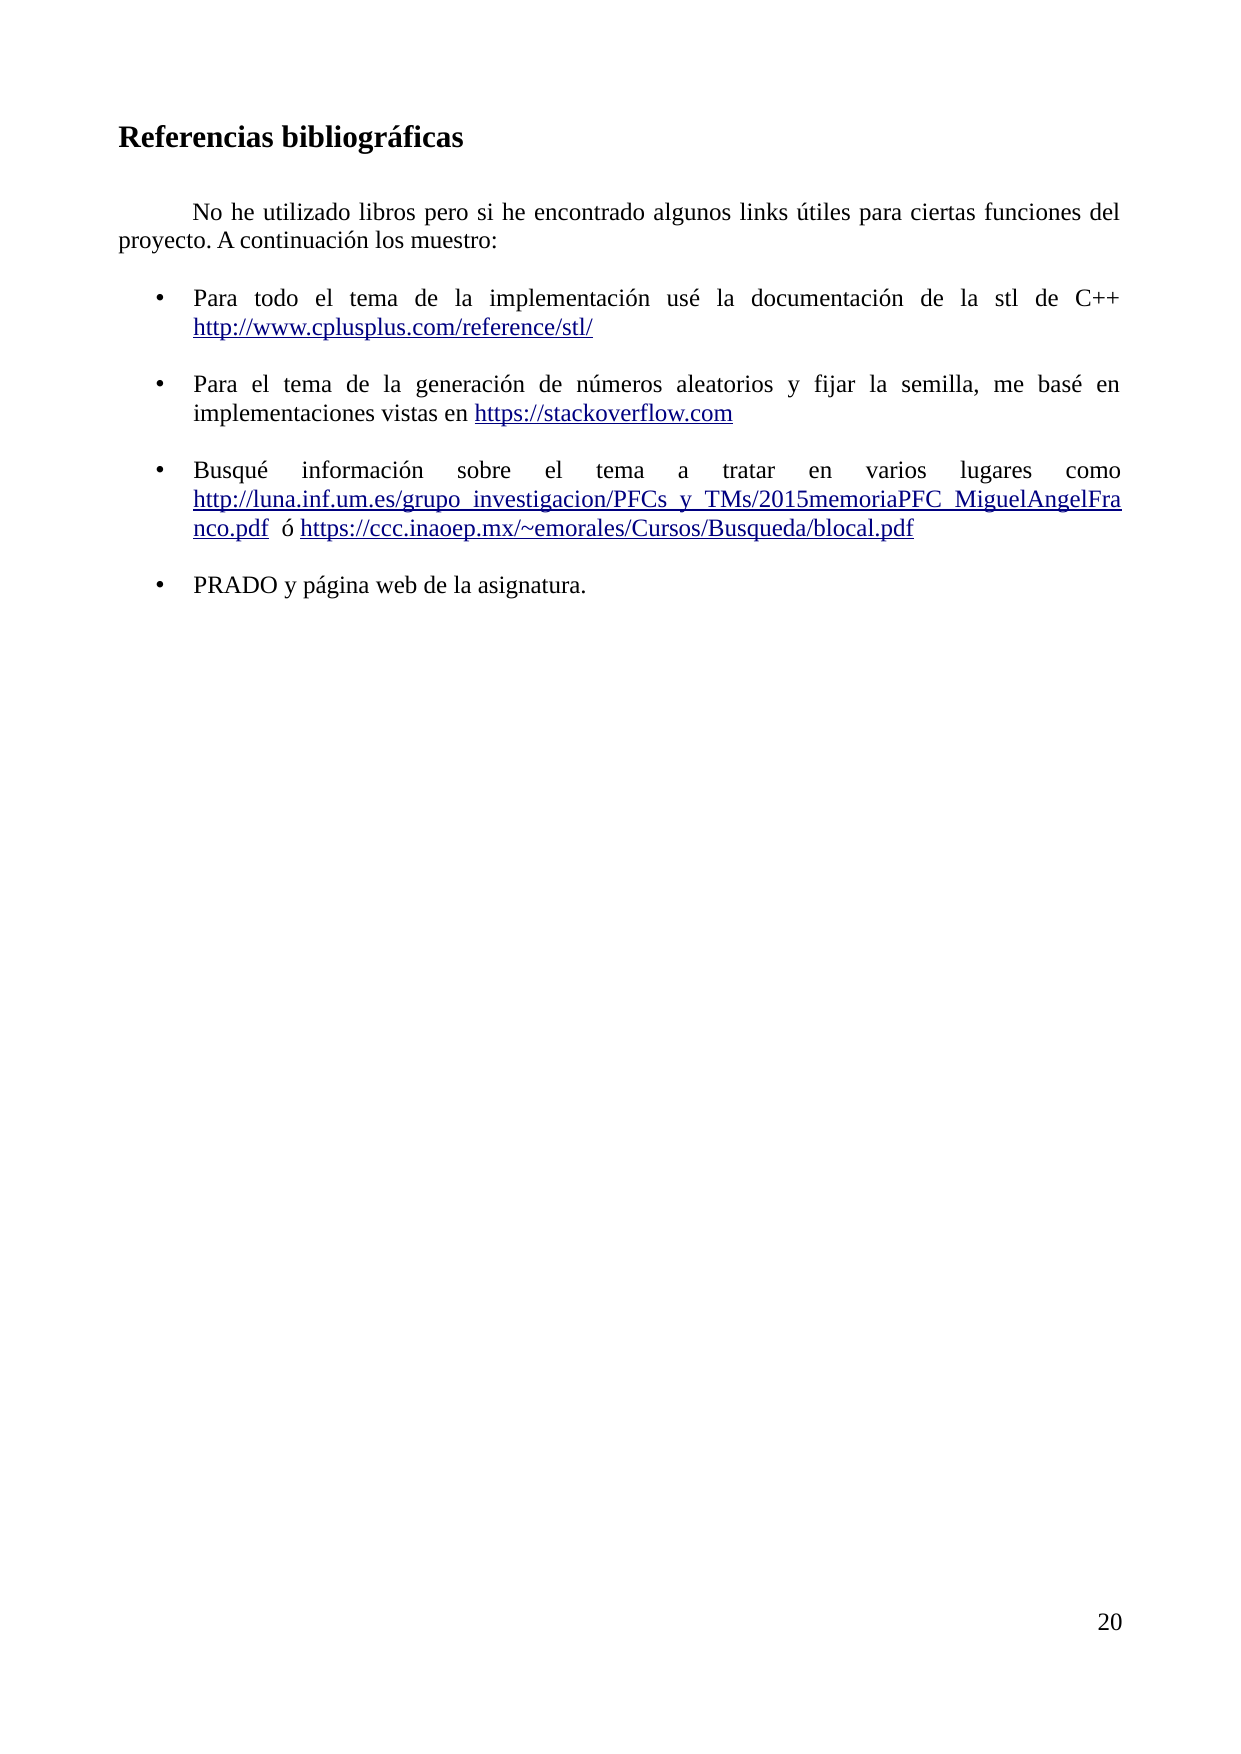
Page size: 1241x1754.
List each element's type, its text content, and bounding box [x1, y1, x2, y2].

text Referencias bibliográficas [118, 118, 1122, 154]
list Para el tema de la generación de números aleatorios y fijar la semilla, me basé en implementaciones vistas en https://stackoverflow.com [156, 369, 1122, 427]
text No he utilizado libros pero si he encontrado algunos links útiles para ciertas funciones del proyecto. A continuación los muestro: [118, 197, 1122, 254]
list PRADO y página web de la asignatura. [156, 570, 1122, 599]
list Para todo el tema de la implementación usé la documentación de la stl de C++ http://www.cplusplus.com/reference/stl/ [156, 283, 1122, 340]
list Busqué información sobre el tema a tratar en varios lugares como http://luna.inf.um.es/grupo_investigacion/PFCs_y_TMs/2015memoriaPFC_MiguelAngelFranco.pdf ó https://ccc.inaoep.mx/~emorales/Cursos/Busqueda/blocal.pdf [156, 455, 1122, 542]
